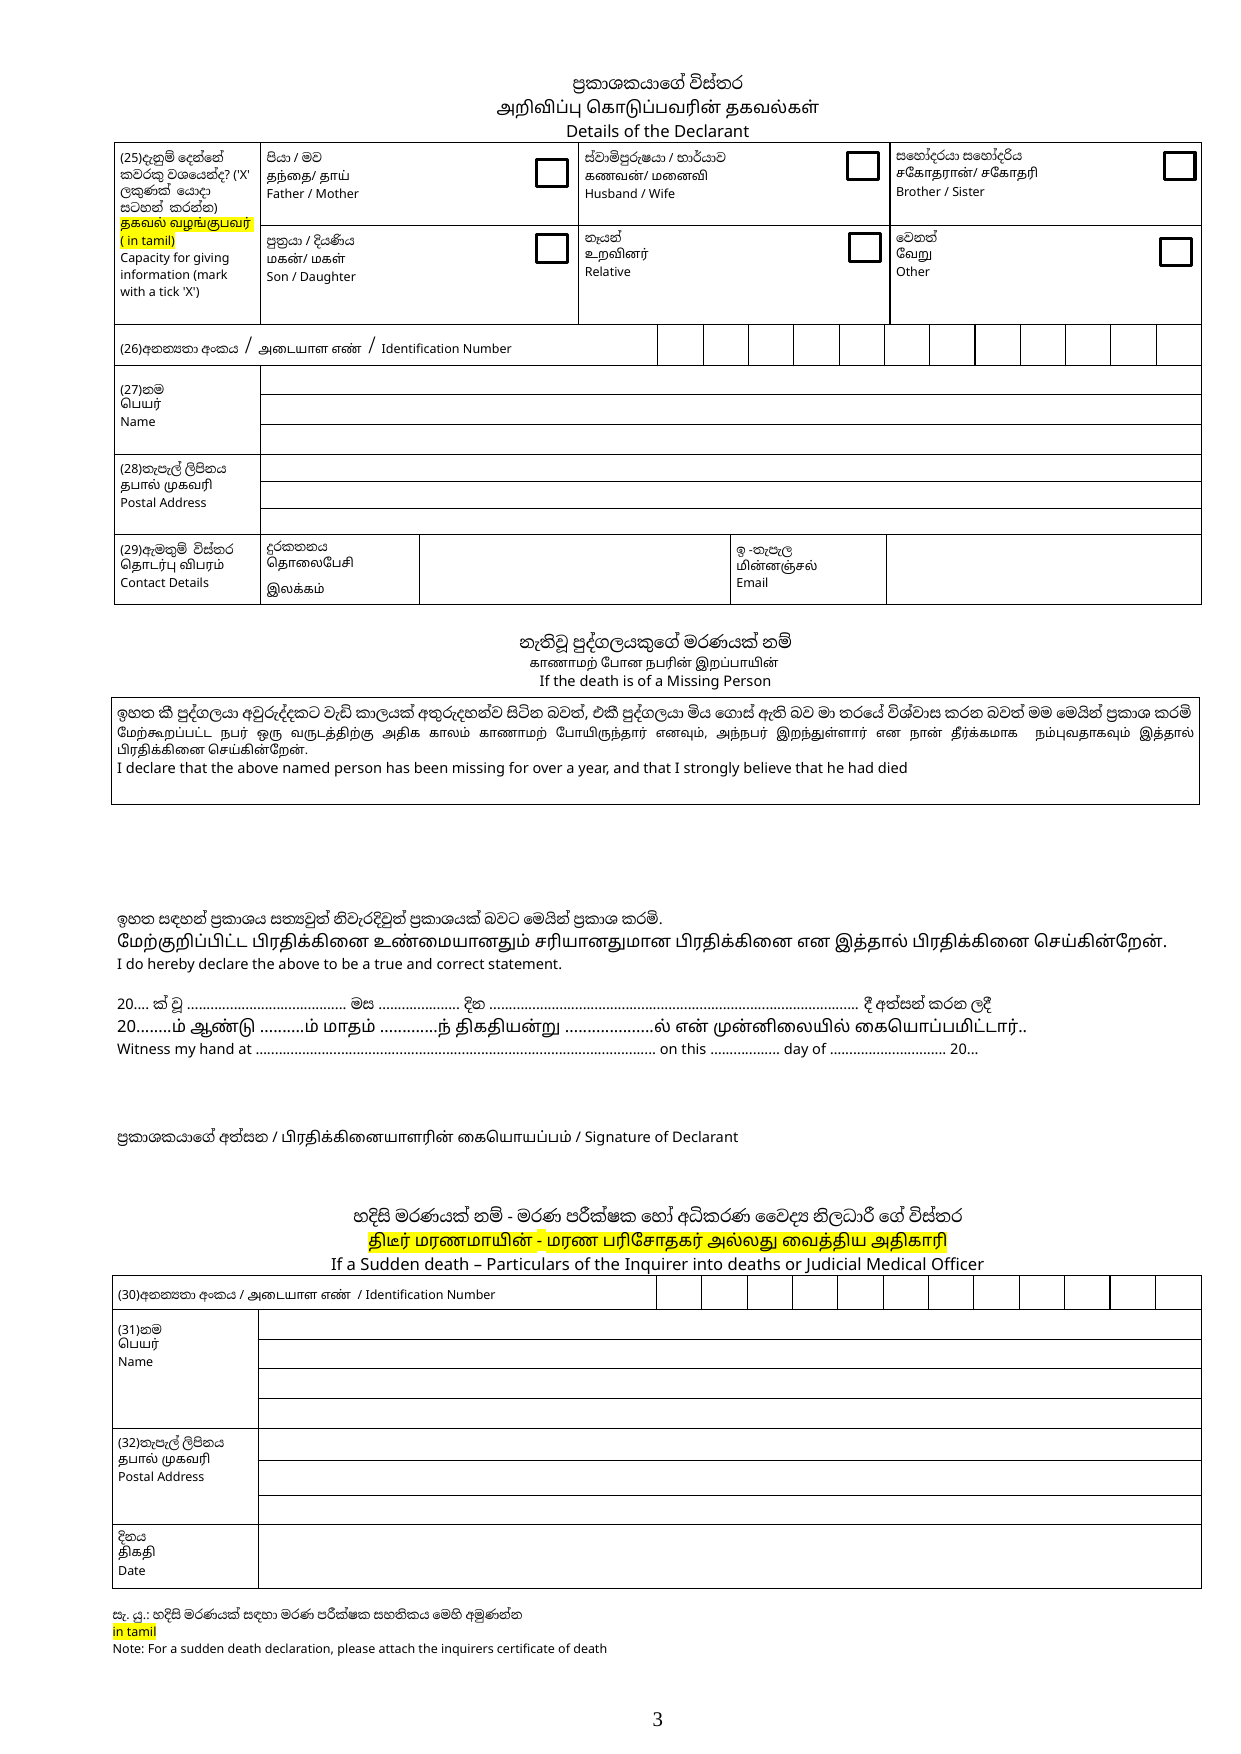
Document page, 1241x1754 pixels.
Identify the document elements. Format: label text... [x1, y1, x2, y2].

text හදිසි මරණයක් නම් - මරණ පරීක්ෂක හෝ අධිකරණ වෛද්‍ය නිලධාරී ගේ විස්තර [112, 1205, 1203, 1229]
table_cell [261, 455, 1201, 481]
table_cell දිනය திகதி Date [113, 1525, 258, 1588]
table_cell [259, 1461, 1201, 1495]
table_cell [420, 535, 730, 604]
table_cell [261, 509, 1201, 534]
table_cell [259, 1429, 1201, 1460]
table_header ස්වාමිපුරුෂයා / භාර්යාව கணவன்/ மனைவி Husband / Wife [579, 143, 889, 225]
table_header පියා / මව தந்தை/ தாய் Father / Mother [261, 143, 578, 225]
table_cell (31)නම பெயர் Name [113, 1310, 258, 1427]
table_cell [794, 325, 839, 365]
table_header [1065, 1276, 1109, 1309]
text திடீர் மரணமாயின் - மரண பரிசோதகர் அல்லது வைத்திய அதிகாரி [112, 1229, 1203, 1253]
table_cell [261, 482, 1201, 507]
table_header නැතිවූ පුද්ගලයකුගේ මරණයක් නම් காணாமற் போன நபரின் இறப்பாயின் If the death is of a Missing Person [111, 628, 1199, 697]
table_cell [976, 325, 1020, 365]
table_cell [704, 325, 748, 365]
table_cell [930, 325, 974, 365]
table_cell [261, 395, 1201, 424]
table_cell [259, 1496, 1201, 1524]
table_cell [840, 325, 884, 365]
table_header (25)දැනුම් දෙන්නේ කවරකු වශයෙන්ද? ('X' ලකුණක් යොදා සටහන් කරන්න) தகவல் வழங்குபவர் ( in tamil) Capacity for giving information (mark with a tick 'X') [115, 143, 260, 323]
table_cell [885, 325, 929, 365]
table_header [793, 1276, 837, 1309]
text in tamil [112, 1623, 1203, 1640]
text அறிவிப்பு கொடுப்பவரின் தகவல்கள் [112, 96, 1203, 119]
table_cell [1021, 325, 1065, 365]
table_header [748, 1276, 792, 1309]
table_cell [1066, 325, 1110, 365]
table_cell ඉහත කී පුද්ගලයා අවුරුද්දකට වැඩි කාලයක් අතුරුදහන්ව සිටින බවත්, එකී පුද්ගලයා මිය ගොස් ඇති බව මා තරයේ විශ්වාස කරන බවත් මම මෙයින් ප්‍රකාශ කරමි மேற்கூறப்பட்ட நபர் ஒரு வருடத்திற்கு அதிக காலம் காணாமற் போயிருந்தார் எனவும், அந்நபர் இறந்துள்ளார் என நான் தீர்க்கமாக நம்புவதாகவும் இத்தால் பிரதிக்கினை செய்கின்றேன். I declare that the above named person has been missing for over a year, and that I strongly believe that he had died [112, 698, 1199, 803]
text Details of the Declarant [112, 119, 1203, 142]
table_cell [259, 1369, 1201, 1398]
table_cell [1157, 325, 1201, 365]
table_cell [749, 325, 793, 365]
table_cell (28)තැපැල් ලිපිනය தபால் முகவரி Postal Address [115, 455, 260, 534]
table_header [929, 1276, 973, 1309]
table_header [884, 1276, 928, 1309]
table_header (30)අනන්‍යතා අංකය / அடையாள எண் / Identification Number [113, 1276, 656, 1309]
table_cell (26)අනන්‍යතා අංකය / அடையாள எண் / Identification Number [115, 325, 657, 365]
table_cell [261, 425, 1201, 453]
text Note: For a sudden death declaration, please attach the inquirers certificate of death [112, 1640, 1203, 1657]
table_cell [259, 1340, 1201, 1368]
table_cell [887, 535, 1201, 604]
table_cell [259, 1399, 1201, 1427]
table_cell [261, 366, 1201, 394]
table_cell (32)තැපැල් ලිපිනය தபால் முகவரி Postal Address [113, 1429, 258, 1524]
table_header සහෝදරයා සහෝදරිය சகோதரான்/ சகோதரி Brother / Sister [891, 143, 1201, 225]
table_cell නෑයන් உறவினர் Relative [579, 226, 889, 323]
table_header [974, 1276, 1019, 1309]
table_cell [658, 325, 703, 365]
table_cell [1111, 325, 1156, 365]
table_cell [259, 1310, 1201, 1339]
table_header [838, 1276, 883, 1309]
table_cell ඉහත සඳහන් ප්‍රකාශය සත්‍යවුත් නිවැරදිවුත් ප්‍රකාශයක් බවට මෙයින් ප්‍රකාශ කරමි. மேற்குறிப்பிட்ட பிரதிக்கினை உண்மையானதும் சரியானதுமான பிரதிக்கினை என இத்தால் பிரதிக்கினை செய்கின்றேன். I do hereby declare the above to be a true and correct statement. 20.... ක් වූ …...................................... මස ….................. දින …............................................................................................ දී අත්සන් කරන ලදී 20........ம் ஆண்டு ….......ம் மாதம் …..........ந் திகதியன்று ….................ல் என் முன்னிலையில் கையொப்பமிட்டார்.. Witness my hand at ….................................................................................................... on this …............... day of …........................... 20... ප්‍රකාශකයාගේ අත්සන / பிரதிக்கினையாளரின் கையொயப்பம் / Signature of Declarant [111, 805, 1199, 1153]
table_cell ඉ -තැපැල மின்னஞ்சல் Email [731, 535, 886, 604]
text සැ. යු.: හදිසි මරණයක් සඳහා මරණ පරීක්ෂක සහතිකය මෙහි අමුණන්න [112, 1606, 1203, 1623]
table_header [1020, 1276, 1064, 1309]
table_cell (29)ඇමතුම් විස්තර தொடர்பு விபரம் Contact Details [115, 535, 260, 604]
table_header [702, 1276, 747, 1309]
table_cell (27)නම பெயர் Name [115, 366, 260, 453]
text If a Sudden death – Particulars of the Inquirer into deaths or Judicial Medical Officer [112, 1253, 1203, 1275]
table_cell [259, 1525, 1201, 1588]
table_cell දුරකතනය தொலைபேசி இலக்கம் Telephone [261, 535, 419, 604]
text ප්‍රකාශකයාගේ විස්තර [112, 75, 1203, 96]
table_cell පුත්‍රයා / දියණිය மகன்/ மகள் Son / Daughter [261, 226, 578, 323]
table_cell වෙනත් வேறு Other [891, 226, 1201, 323]
table_header [657, 1276, 701, 1309]
table_header [1156, 1276, 1201, 1309]
table_header [1111, 1276, 1155, 1309]
